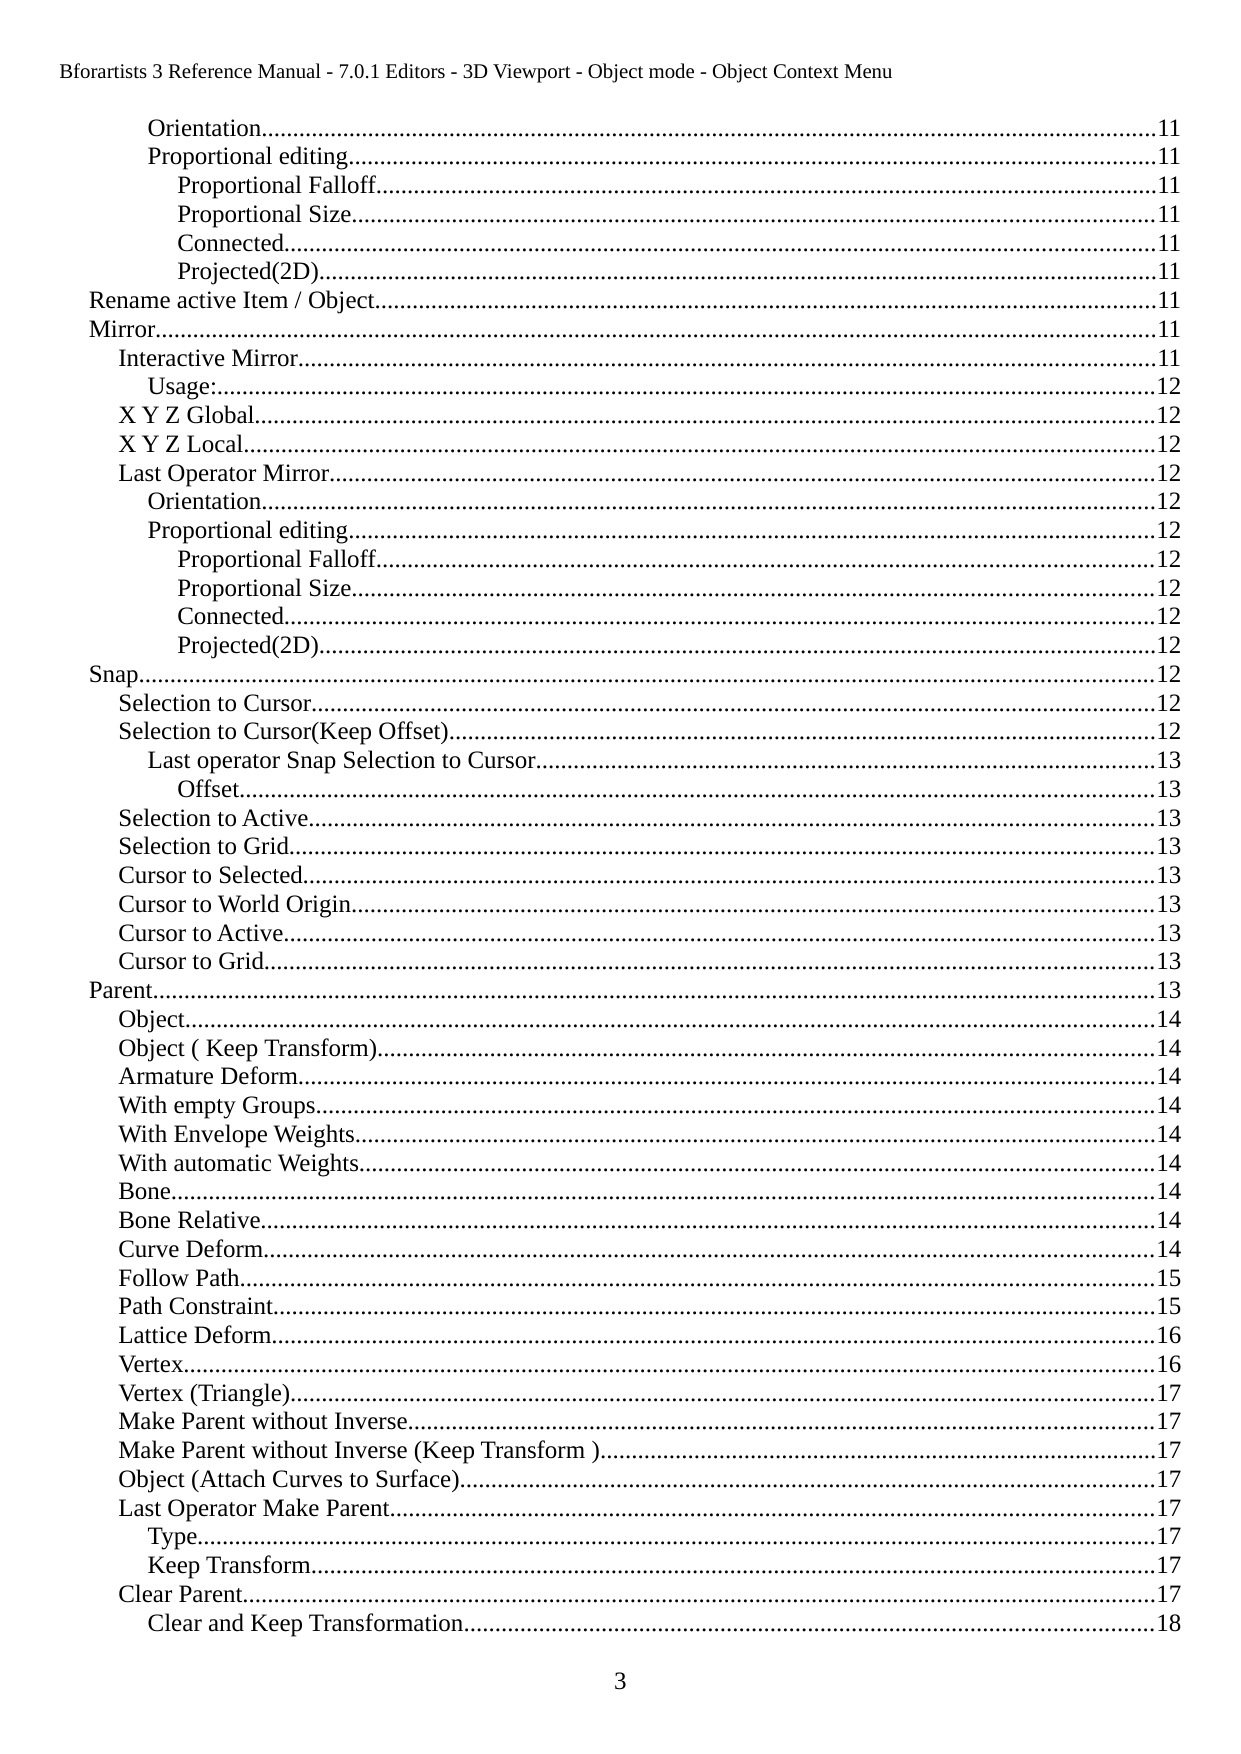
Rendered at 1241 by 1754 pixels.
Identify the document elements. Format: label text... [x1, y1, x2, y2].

text Offset 13 [177, 774, 1181, 803]
text Connected 11 [177, 228, 1181, 256]
text Usage: 12 [147, 371, 1181, 400]
text With Envelope Weights 14 [118, 1119, 1181, 1148]
text Clear and Keep Transformation 18 [147, 1608, 1181, 1636]
text Curve Deform 14 [118, 1234, 1181, 1263]
text Last Operator Make Parent 17 [118, 1493, 1181, 1521]
text Selection to Active 13 [118, 803, 1181, 831]
text Proportional Falloff 11 [177, 170, 1181, 199]
text Mirror 11 [88, 314, 1181, 343]
text Selection to Cursor 12 [118, 688, 1181, 716]
text Proportional editing 11 [147, 141, 1181, 170]
text Proportional Size 12 [177, 573, 1181, 601]
text X Y Z Global 12 [118, 400, 1181, 429]
text Lattice Deform 16 [118, 1320, 1181, 1349]
text Armature Deform 14 [118, 1061, 1181, 1090]
text Vertex (Triangle) 17 [118, 1378, 1181, 1406]
text Parent 13 [88, 975, 1181, 1004]
text Proportional editing 12 [147, 515, 1181, 544]
text Follow Path 15 [118, 1263, 1181, 1291]
text Cursor to Active 13 [118, 918, 1181, 946]
text Object (Attach Curves to Surface) 17 [118, 1464, 1181, 1493]
text Clear Parent 17 [118, 1579, 1181, 1608]
text Rename active Item / Object 11 [88, 285, 1181, 314]
text Object 14 [118, 1004, 1181, 1033]
text Connected 12 [177, 601, 1181, 630]
text Projected(2D) 12 [177, 630, 1181, 659]
text With empty Groups 14 [118, 1090, 1181, 1119]
text Interactive Mirror 11 [118, 343, 1181, 371]
text Snap 12 [88, 659, 1181, 688]
text Cursor to Selected 13 [118, 860, 1181, 889]
text Proportional Size 11 [177, 199, 1181, 228]
text Keep Transform 17 [147, 1550, 1181, 1579]
text X Y Z Local 12 [118, 429, 1181, 458]
text Make Parent without Inverse 17 [118, 1406, 1181, 1435]
text Orientation 11 [147, 113, 1181, 141]
text Bone Relative 14 [118, 1205, 1181, 1234]
text Cursor to World Origin 13 [118, 889, 1181, 918]
text Orientation 12 [147, 486, 1181, 515]
text Cursor to Grid 13 [118, 946, 1181, 975]
text Last operator Snap Selection to Cursor 13 [147, 745, 1181, 774]
text Selection to Grid 13 [118, 831, 1181, 860]
text Projected(2D) 11 [177, 256, 1181, 285]
text Path Constraint 15 [118, 1291, 1181, 1320]
text Type 17 [147, 1521, 1181, 1550]
text Vertex 16 [118, 1349, 1181, 1378]
text Selection to Cursor(Keep Offset) 12 [118, 716, 1181, 745]
text Bone 14 [118, 1176, 1181, 1205]
text Object ( Keep Transform) 14 [118, 1033, 1181, 1061]
text Make Parent without Inverse (Keep Transform ) 17 [118, 1435, 1181, 1464]
text Last Operator Mirror 12 [118, 458, 1181, 486]
text With automatic Weights 14 [118, 1148, 1181, 1176]
text Proportional Falloff 12 [177, 544, 1181, 573]
